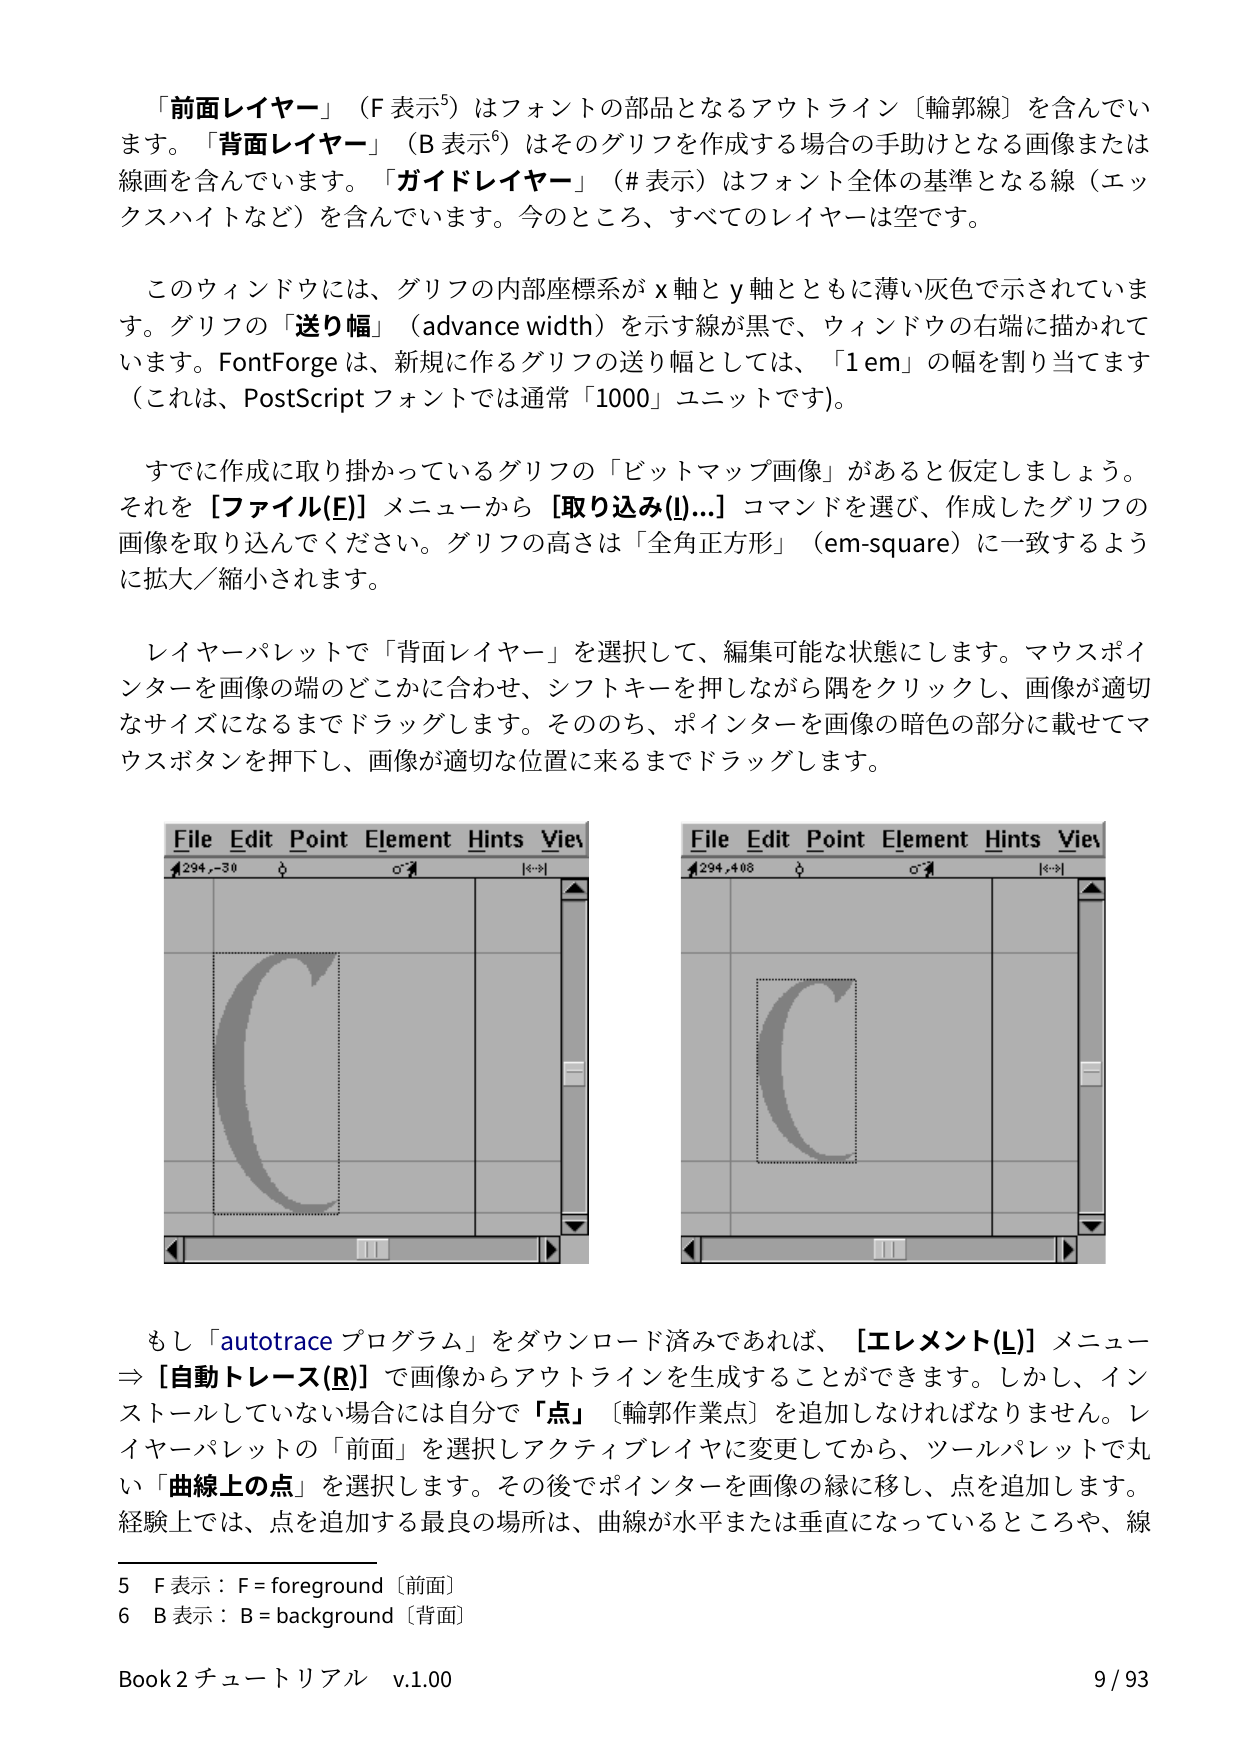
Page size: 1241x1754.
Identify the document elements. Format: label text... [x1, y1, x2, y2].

picture [163, 821, 589, 1264]
table_header [635, 792, 1152, 1293]
text このウィンドウには、グリフの内部座標系が x 軸と y 軸とともに薄い灰色で示されています。グリフの「送り幅」（advance width）を示す線が黒で、ウィンドウの右端に描かれています。FontForge は、新規に作るグリフの送り幅としては、「1 em」の幅を割り当てます （これは、PostScript フォントでは通常「1000」ユニットです)。 [118, 248, 1152, 415]
text レイヤーパレットで「背面レイヤー」を選択して、編集可能な状態にします。マウスポインターを画像の端のどこかに合わせ、シフトキーを押しながら隅をクリックし、画像が適切なサイズになるまでドラッグします。そののち、ポインターを画像の暗色の部分に載せてマウスボタンを押下し、画像が適切な位置に来るまでドラッグします。 [118, 611, 1152, 777]
picture [680, 821, 1106, 1264]
text F 表示： F = foreground〔前面〕 [118, 1569, 1152, 1599]
text B 表示： B = background〔背面〕 [118, 1599, 1152, 1629]
text もし「autotrace プログラム」をダウンロード済みであれば、［エレメント(L)］メニュー⇒［自動トレース(R)］で画像からアウトラインを生成することができます。しかし、インストールしていない場合には自分で「点」〔輪郭作業点〕を追加しなければなりません。レイヤーパレットの「前面」を選択しアクティブレイヤに変更してから、ツールパレットで丸い「曲線上の点」を選択します。その後でポインターを画像の縁に移し、点を追加します。経験上では、点を追加する最良の場所は、曲線が水平または垂直になっているところや、線 [118, 1293, 1152, 1538]
text すでに作成に取り掛かっているグリフの「ビットマップ画像」があると仮定しましょう。それを［ファイル(F)］メニューから［取り込み(I)...］コマンドを選び、作成したグリフの画像を取り込んでください。グリフの高さは「全角正方形」（em-square）に一致するように拡大／縮小されます。 [118, 429, 1152, 596]
text 「前面レイヤー」（F 表示）はフォントの部品となるアウトライン〔輪郭線〕を含んでいます。「背面レイヤー」（B 表示）はそのグリフを作成する場合の手助けとなる画像または線画を含んでいます。「ガイドレイヤー」（# 表示）はフォント全体の基準となる線（エックスハイトなど）を含んでいます。今のところ、すべてのレイヤーは空です。 [118, 88, 1152, 233]
table_header [118, 792, 635, 1293]
